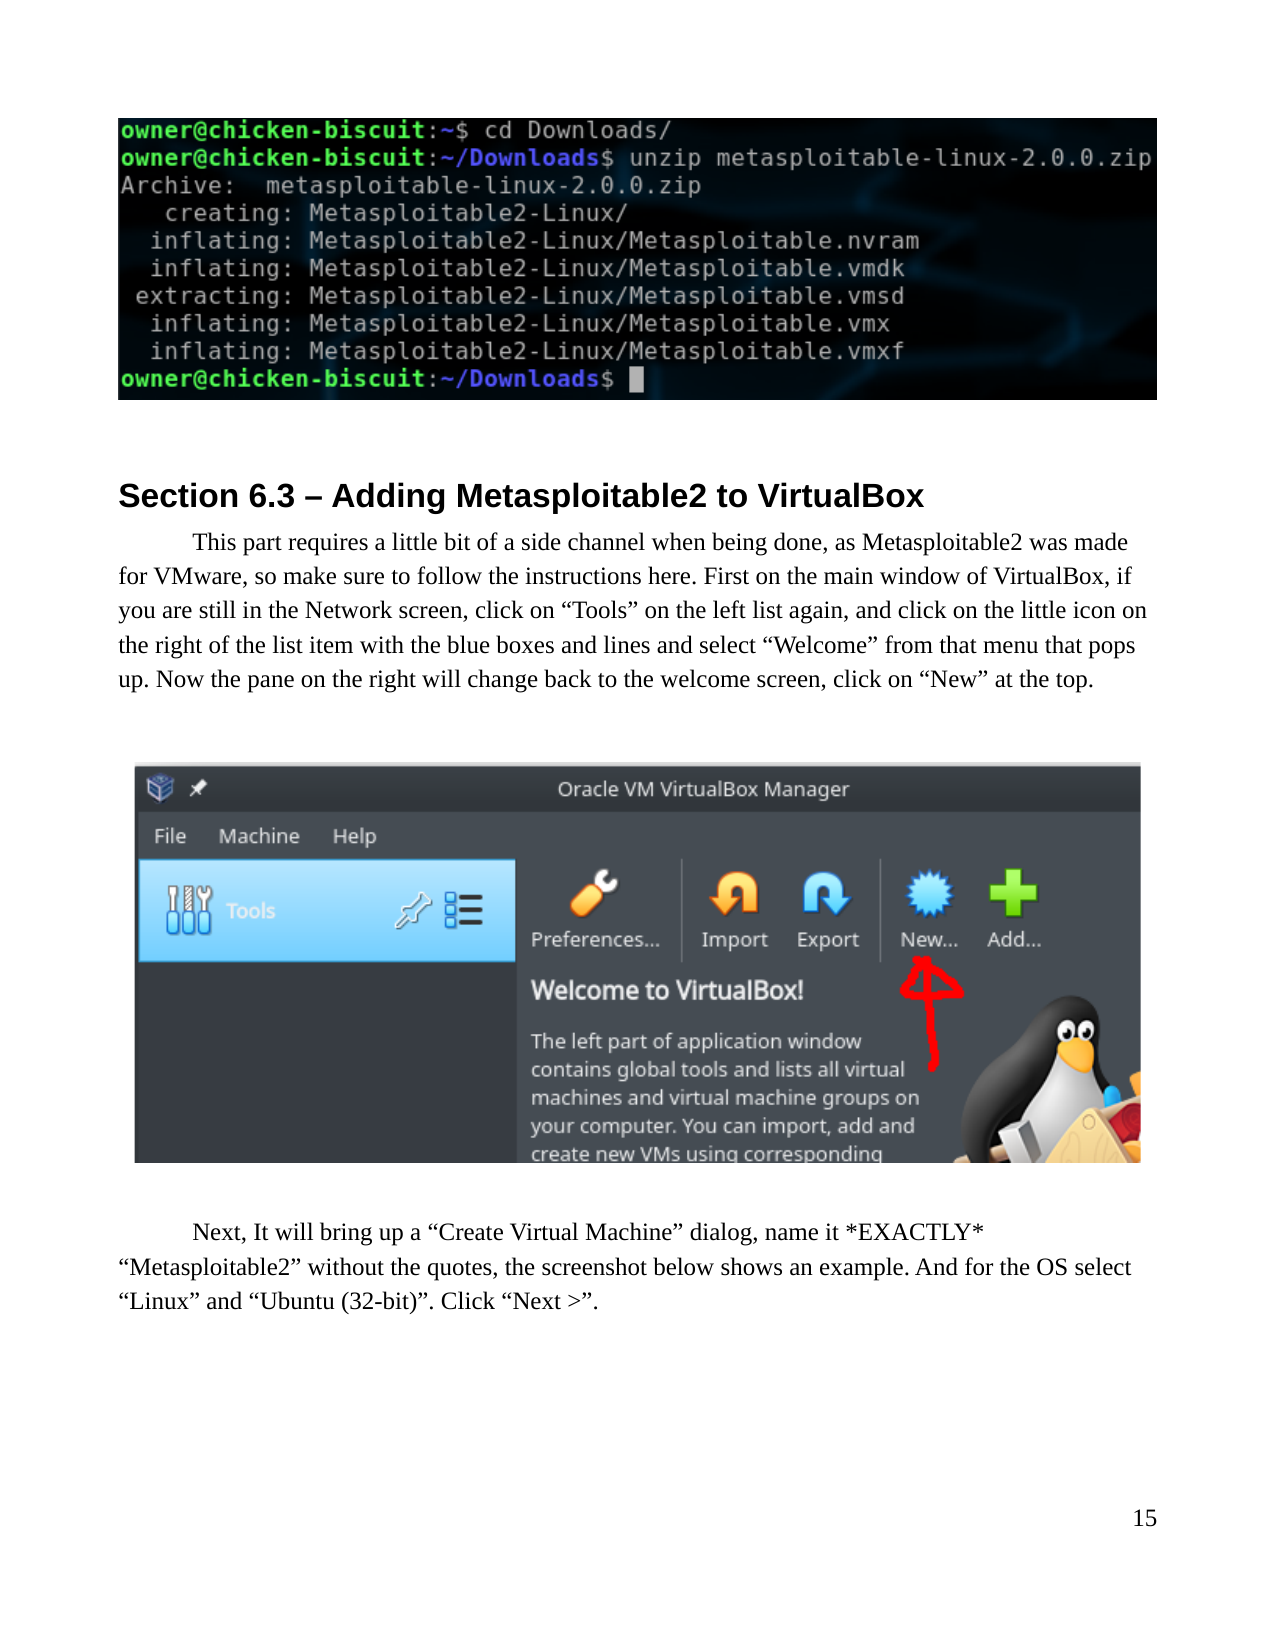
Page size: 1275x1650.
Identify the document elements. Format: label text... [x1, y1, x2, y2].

subtitle Section 6.3 – Adding Metasploitable2 to VirtualBox [118, 476, 1157, 514]
text This part requires a little bit of a side channel when being done, as Metasploitable2 was made for VMware, so make sure to follow the instructions here. First on the main window of VirtualBox, if you are still in the Network screen, click on “Tools” on the left list again, and click on the little icon on the right of the list item with the blue boxes and lines and select “Welcome” from that menu that pops up. Now the pane on the right will change back to the welcome screen, click on “New” at the top. [118, 527, 1157, 693]
picture [118, 118, 1157, 400]
text Next, It will bring up a “Create Virtual Machine” dialog, name it *EXACTLY* “Metasploitable2” without the quotes, the screenshot below shows an example. And for the OS select “Linux” and “Ubuntu (32-bit)”. Click “Next >”. [118, 1217, 1157, 1315]
picture [134, 762, 1141, 1163]
